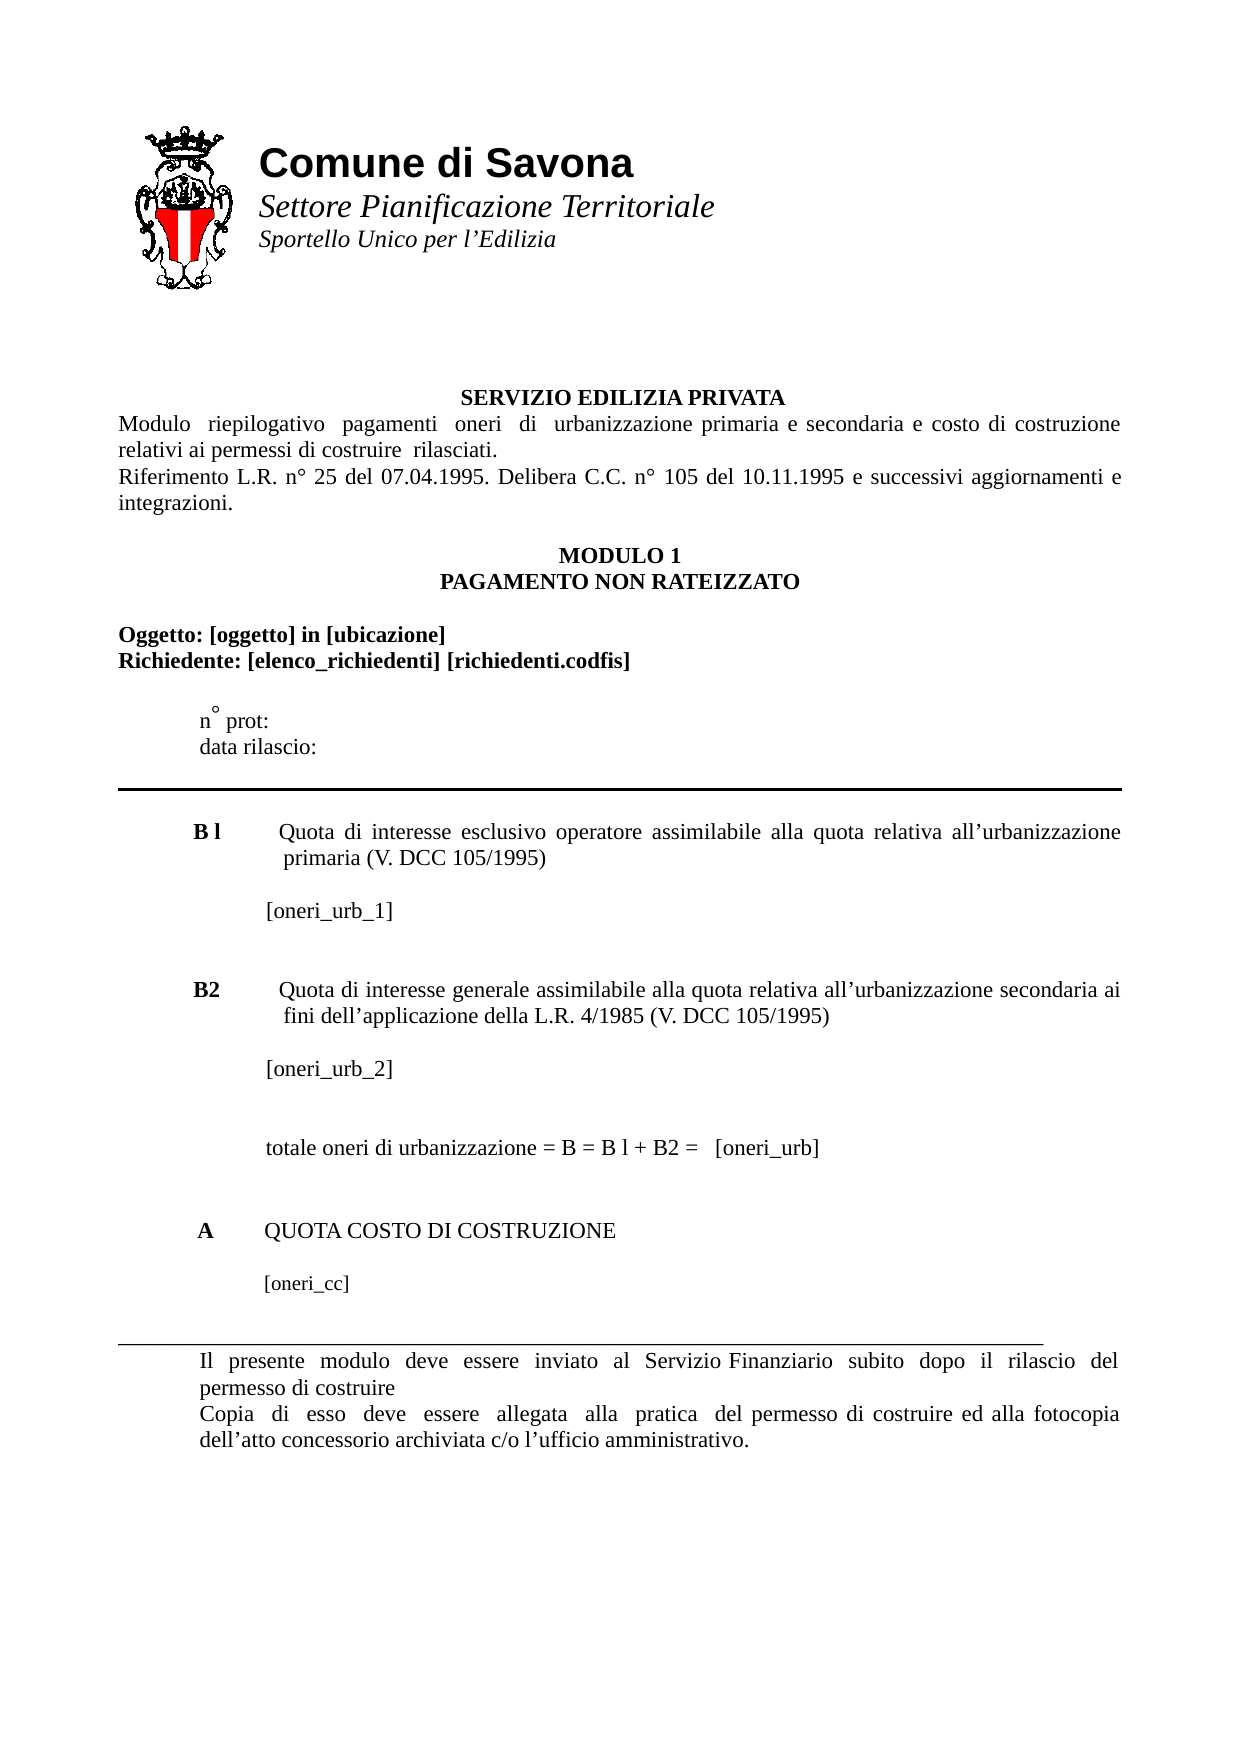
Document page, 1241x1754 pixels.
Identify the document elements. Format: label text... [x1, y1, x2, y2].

text Sportello Unico per l’Edilizia [258, 224, 1121, 253]
text __________________________________________________________________________ [118, 1319, 1122, 1347]
text [oneri_urb_2] [118, 1055, 1122, 1081]
text [oneri_cc] [118, 1271, 1122, 1295]
text SERVIZIO EDILIZIA PRIVATA [118, 384, 1122, 410]
text data rilascio: [199, 733, 1122, 760]
text [oneri_urb_1] [118, 897, 1122, 923]
text Il presente modulo deve essere inviato al Servizio Finanziario subito dopo il rilascio del permesso di costruire [199, 1347, 1122, 1400]
text Modulo riepilogativo pagamenti oneri di urbanizzazione primaria e secondaria e costo di costruzione relativi ai permessi di costruire rilasciati. [118, 410, 1122, 463]
text totale oneri di urbanizzazione = B = B l + B2 = [oneri_urb] [266, 1134, 1122, 1160]
text B l Quota di interesse esclusivo operatore assimilabile alla quota relativa all’urbanizzazione primaria (V. DCC 105/1995) [193, 818, 1122, 870]
text Oggetto: [oggetto] in [ubicazione] [118, 621, 1122, 647]
text MODULO 1 [118, 542, 1122, 568]
text PAGAMENTO NON RATEIZZATO [118, 568, 1122, 594]
text A QUOTA COSTO DI COSTRUZIONE [118, 1213, 1122, 1244]
text B2 Quota di interesse generale assimilabile alla quota relativa all’urbanizzazione secondaria ai fini dell’applicazione della L.R. 4/1985 (V. DCC 105/1995) [193, 976, 1122, 1028]
text Copia di esso deve essere allegata alla pratica del permesso di costruire ed alla fotocopia dell’atto concessorio archiviata c/o l’ufficio amministrativo. [199, 1400, 1122, 1453]
text n° prot: [199, 700, 1122, 733]
text Riferimento L.R. n° 25 del 07.04.1995. Delibera C.C. n° 105 del 10.11.1995 e successivi aggiornamenti e integrazioni. [118, 463, 1122, 516]
text Settore Pianificazione Territoriale [258, 186, 1121, 224]
text Richiedente: [elenco_richiedenti] [richiedenti.codfis] [118, 647, 1122, 674]
text Comune di Savona [258, 138, 1121, 186]
